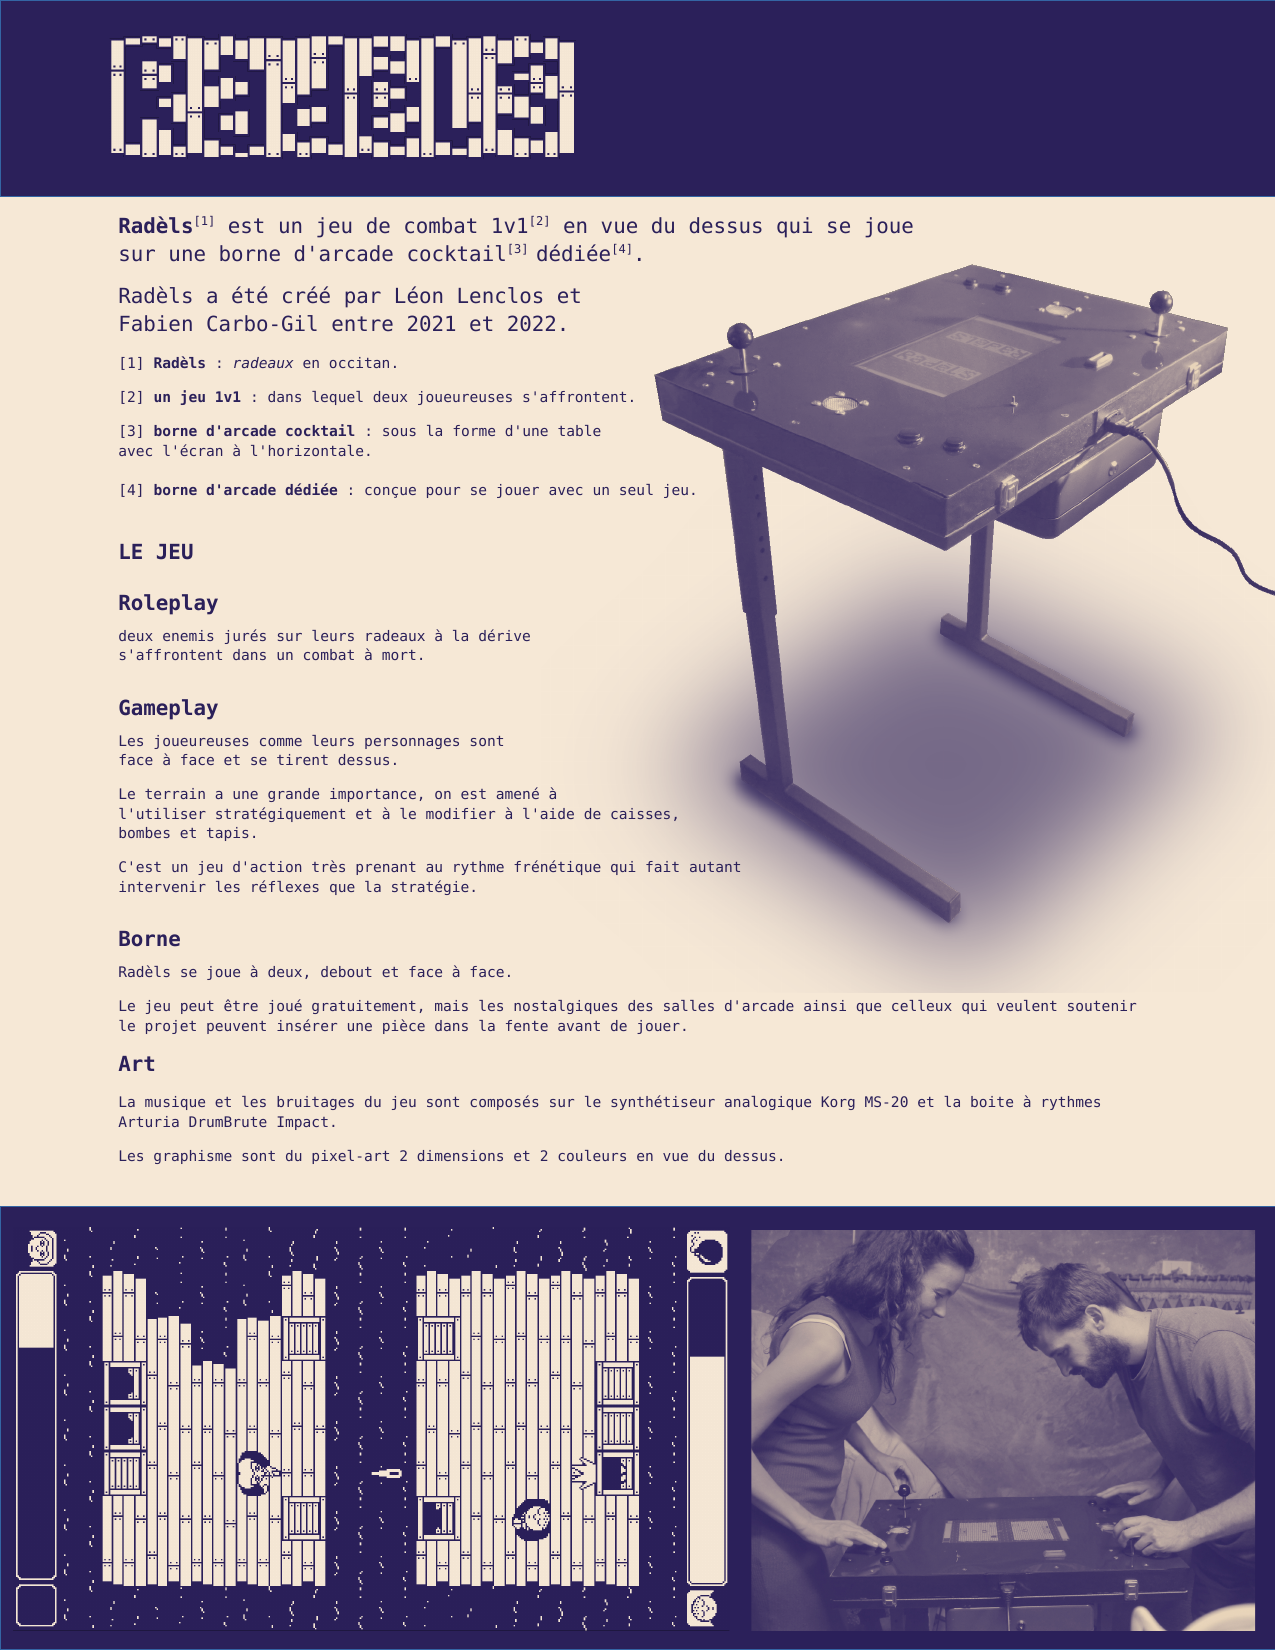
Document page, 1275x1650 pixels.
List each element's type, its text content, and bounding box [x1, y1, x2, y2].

text [2] un jeu 1v1 : dans lequel deux joueureuses s'affrontent. [118, 389, 527, 406]
text deux enemis jurés sur leurs radeaux à la dérive s'affrontent dans un combat à mort. [118, 628, 527, 664]
picture [13, 1227, 730, 1631]
text Les graphisme sont du pixel-art 2 dimensions et 2 couleurs en vue du dessus. [118, 1148, 1157, 1165]
subtitle LE JEU [118, 540, 527, 564]
text [1] Radèls : radeaux en occitan. [118, 355, 527, 372]
text [3] borne d'arcade cocktail : sous la forme d'une table avec l'écran à l'horizontale. [118, 423, 527, 459]
text Les joueureuses comme leurs personnages sont face à face et se tirent dessus. [118, 733, 527, 769]
text Le jeu peut être joué gratuitement, mais les nostalgiques des salles d'arcade ainsi que celleux qui veulent soutenir le projet peuvent insérer une pièce dans la fente avant de jouer. [118, 998, 1157, 1035]
subtitle Gameplay [118, 696, 527, 720]
text Radèls se joue à deux, debout et face à face. [118, 964, 527, 981]
text La musique et les bruitages du jeu sont composés sur le synthétiseur analogique Korg MS-20 et la boite à rythmes Arturia DrumBrute Impact. [118, 1094, 1157, 1131]
text [4] borne d'arcade dédiée : conçue pour se jouer avec un seul jeu. [118, 476, 527, 501]
text Radèls a été créé par Léon Lenclos et Fabien Carbo-Gil entre 2021 et 2022. [118, 284, 527, 337]
text Art [118, 1052, 1157, 1076]
picture [109, 34, 1275, 993]
text Radèls[1] est un jeu de combat 1v1[2] en vue du dessus qui se joue sur une borne d'arcade cocktail[3] dédiée[4]. [118, 214, 527, 266]
subtitle Roleplay [118, 591, 527, 615]
subtitle Borne [118, 927, 527, 952]
text Le terrain a une grande importance, on est amené à l'utiliser stratégiquement et à le modifier à l'aide de caisses, bombes et tapis. [118, 786, 527, 842]
picture [751, 1230, 1256, 1631]
text C'est un jeu d'action très prenant au rythme frénétique qui fait autant intervenir les réflexes que la stratégie. [118, 859, 527, 896]
